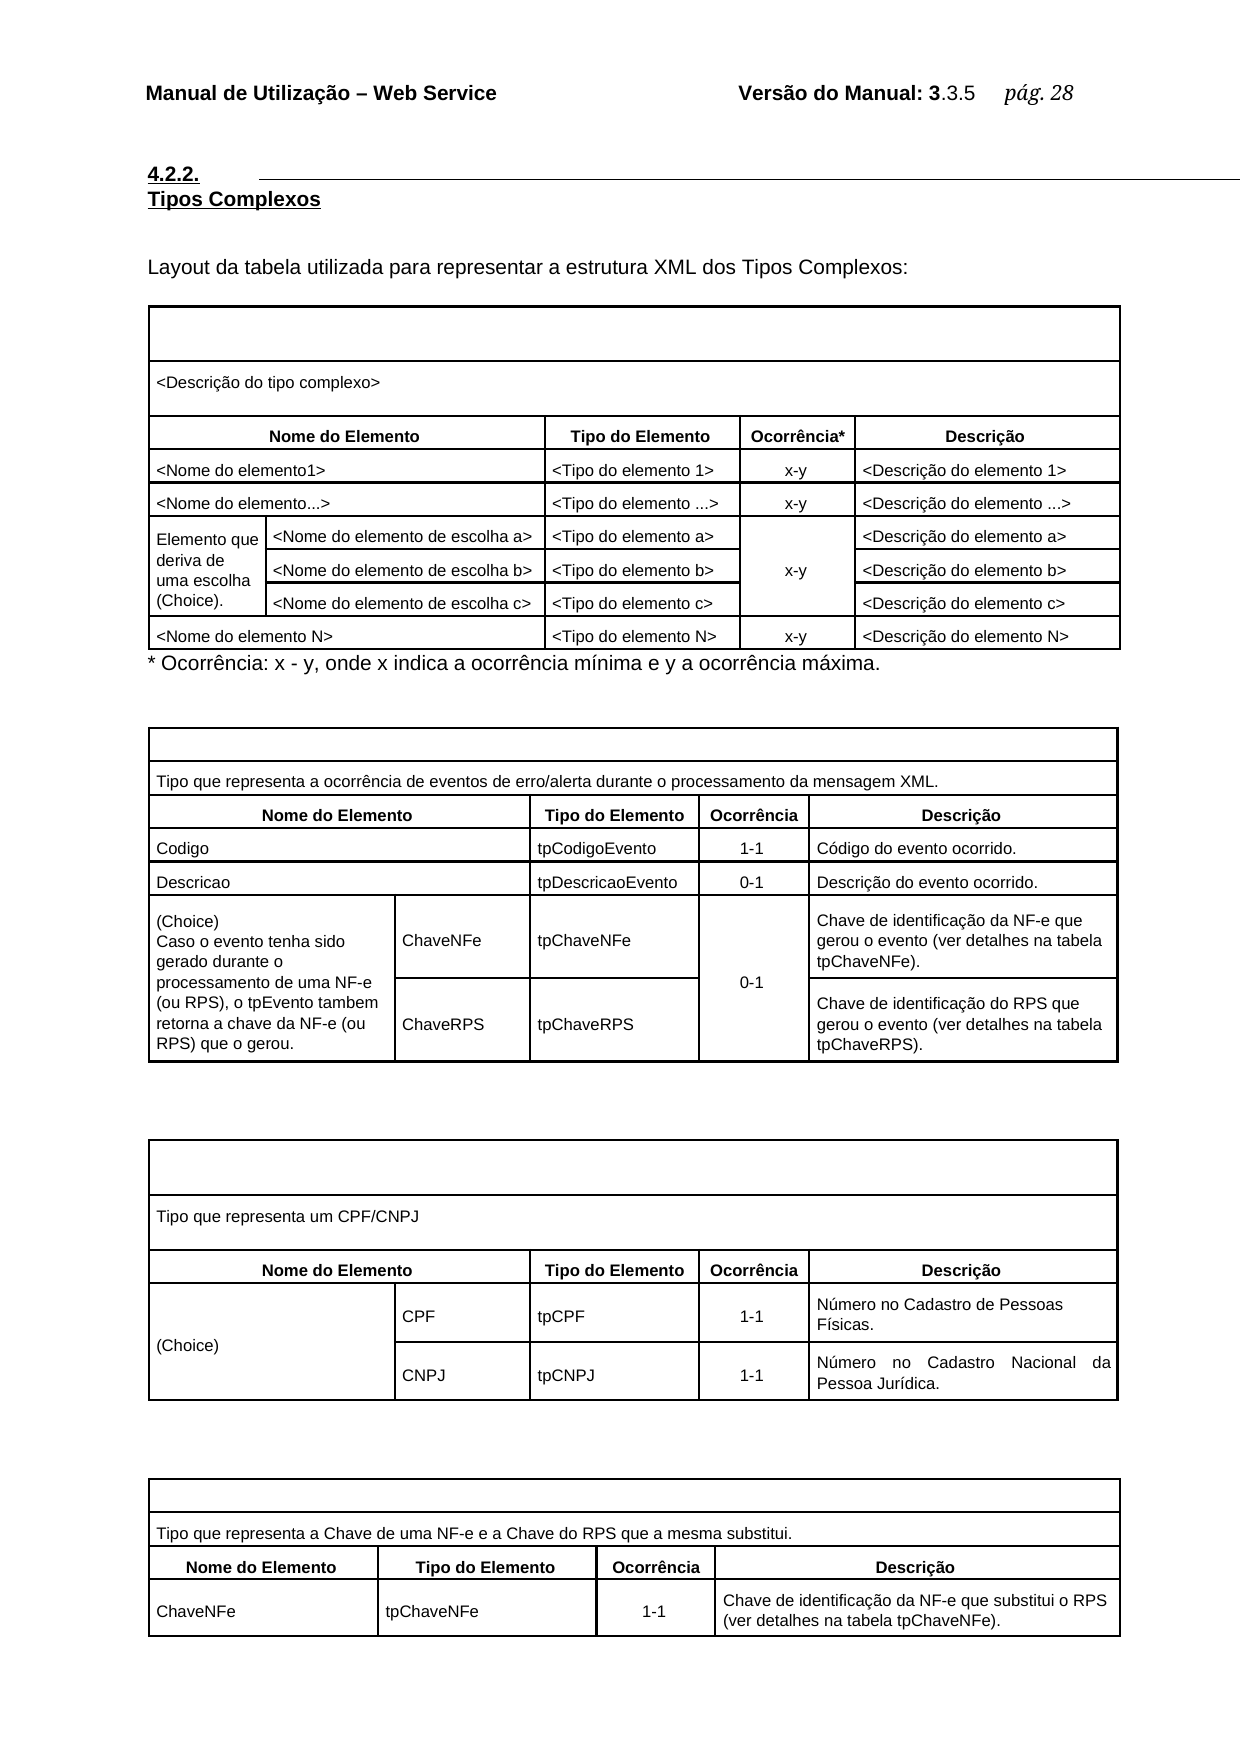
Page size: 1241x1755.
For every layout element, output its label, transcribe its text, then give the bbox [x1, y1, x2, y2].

table_cell x-y [741, 517, 854, 615]
table_cell Chave de identificação da NF-e que gerou o evento (ver detalhes na tabela tpChaveNFe). [810, 896, 1116, 977]
table_cell Nome do Elemento [150, 1547, 377, 1578]
table_cell Descrição [716, 1547, 1119, 1578]
table_cell Código do evento ocorrido. [810, 829, 1116, 860]
table_cell Chave de identificação do RPS que gerou o evento (ver detalhes na tabela tpChaveRPS). [810, 979, 1116, 1060]
table_cell x-y [741, 617, 854, 648]
table_cell (Choice) [150, 1284, 394, 1399]
table_cell <Descrição do elemento ...> [856, 484, 1119, 515]
table_cell tpCPF [531, 1284, 698, 1341]
table_cell Descrição [856, 417, 1119, 448]
table_cell Tipo que representa um CPF/CNPJ [150, 1196, 530, 1249]
table_header [809, 1141, 1116, 1194]
table_cell <Tipo do elemento a> [546, 517, 739, 548]
table_cell <Tipo do elemento N> [546, 617, 739, 648]
text Layout da tabela utilizada para representar a estrutura XML dos Tipos Complexos: [147, 255, 1123, 279]
table_cell Tipo do Elemento [531, 1251, 698, 1282]
table_cell x-y [741, 484, 854, 515]
table_cell Descrição [810, 1251, 1116, 1282]
table_cell Tipo que representa a ocorrência de eventos de erro/alerta durante o processamento da mensagem XML. [150, 762, 1116, 794]
table_cell [855, 362, 1119, 415]
table_cell <Nome do elemento1> [150, 450, 544, 481]
table_cell <Nome do elemento de escolha a> [267, 517, 544, 548]
table_header [150, 1141, 530, 1194]
table_cell Descrição do evento ocorrido. [810, 863, 1116, 893]
table_cell 1-1 [700, 1284, 808, 1341]
table_cell Ocorrência [598, 1547, 714, 1578]
table_cell x-y [741, 450, 854, 481]
table_cell Nome do Elemento [150, 796, 529, 827]
table_cell tpDescricaoEvento [531, 863, 698, 893]
table_cell <Descrição do tipo complexo> [150, 362, 855, 415]
table_cell Número no Cadastro de Pessoas Físicas. [810, 1284, 1116, 1341]
table_cell Ocorrência* [741, 417, 854, 448]
table_cell Tipo do Elemento [379, 1547, 595, 1578]
table_cell [530, 1196, 699, 1249]
table_cell CNPJ [396, 1343, 529, 1399]
text * Ocorrência: x - y, onde x indica a ocorrência mínima e y a ocorrência máxima. [147, 650, 1123, 674]
table_cell <Tipo do elemento 1> [546, 450, 739, 481]
table_cell [809, 1196, 1116, 1249]
table_header tpChaveNFeRPS [150, 1480, 1119, 1511]
table_cell <Nome do elemento...> [150, 484, 544, 515]
table_cell tpCNPJ [531, 1343, 698, 1399]
table_cell Elemento que deriva de uma escolha (Choice). [150, 517, 265, 615]
table_header [855, 308, 1119, 360]
table_cell tpChaveRPS [531, 979, 698, 1060]
table_cell Nome do Elemento [150, 417, 544, 448]
table_cell Nome do Elemento [150, 1251, 529, 1282]
table_cell Tipo do Elemento [531, 796, 698, 827]
table_cell Ocorrência [700, 796, 808, 827]
subtitle 4.2.2. Tipos Complexos [147, 162, 1131, 211]
table_header [699, 1141, 809, 1194]
table_cell tpChaveNFe [379, 1580, 595, 1635]
table_cell <Descrição do elemento c> [856, 584, 1119, 615]
table_cell <Descrição do elemento N> [856, 617, 1119, 648]
table_cell <Tipo do elemento b> [546, 550, 739, 581]
table_cell Descrição [810, 796, 1116, 827]
table_header <Nome do tipo complexo> [150, 308, 855, 360]
table_cell Número no Cadastro Nacional da Pessoa Jurídica. [810, 1343, 1116, 1399]
table_cell <Descrição do elemento b> [856, 550, 1119, 581]
table_header tpCPFCNPJ [530, 1141, 699, 1194]
table_cell <Nome do elemento de escolha b> [267, 550, 544, 581]
table_cell (Choice) Caso o evento tenha sido gerado durante o processamento de uma NF-e (ou RPS), o tpEvento tambem retorna a chave da NF-e (ou RPS) que o gerou. [150, 896, 394, 1060]
table_cell ChaveNFe [150, 1580, 377, 1635]
table_cell <Tipo do elemento ...> [546, 484, 739, 515]
table_cell [699, 1196, 809, 1249]
table_cell 1-1 [598, 1580, 714, 1635]
table_cell <Descrição do elemento a> [856, 517, 1119, 548]
table_cell <Descrição do elemento 1> [856, 450, 1119, 481]
table_cell <Tipo do elemento c> [546, 584, 739, 615]
table_cell Codigo [150, 829, 529, 860]
table_cell <Nome do elemento N> [150, 617, 544, 648]
table_cell ChaveNFe [396, 896, 529, 977]
table_cell tpChaveNFe [531, 896, 698, 977]
table_cell 0-1 [700, 863, 808, 893]
table_cell Descricao [150, 863, 529, 893]
table_cell 0-1 [700, 896, 808, 1060]
table_cell Tipo do Elemento [546, 417, 739, 448]
table_cell 1-1 [700, 1343, 808, 1399]
table_header tpEvento [150, 729, 1116, 760]
table_cell Tipo que representa a Chave de uma NF-e e a Chave do RPS que a mesma substitui. [150, 1513, 1119, 1545]
table_cell ChaveRPS [396, 979, 529, 1060]
table_cell <Nome do elemento de escolha c> [267, 584, 544, 615]
table_cell tpCodigoEvento [531, 829, 698, 860]
table_cell 1-1 [700, 829, 808, 860]
table_cell Ocorrência [700, 1251, 808, 1282]
table_cell Chave de identificação da NF-e que substitui o RPS (ver detalhes na tabela tpChaveNFe). [716, 1580, 1119, 1635]
table_cell CPF [396, 1284, 529, 1341]
